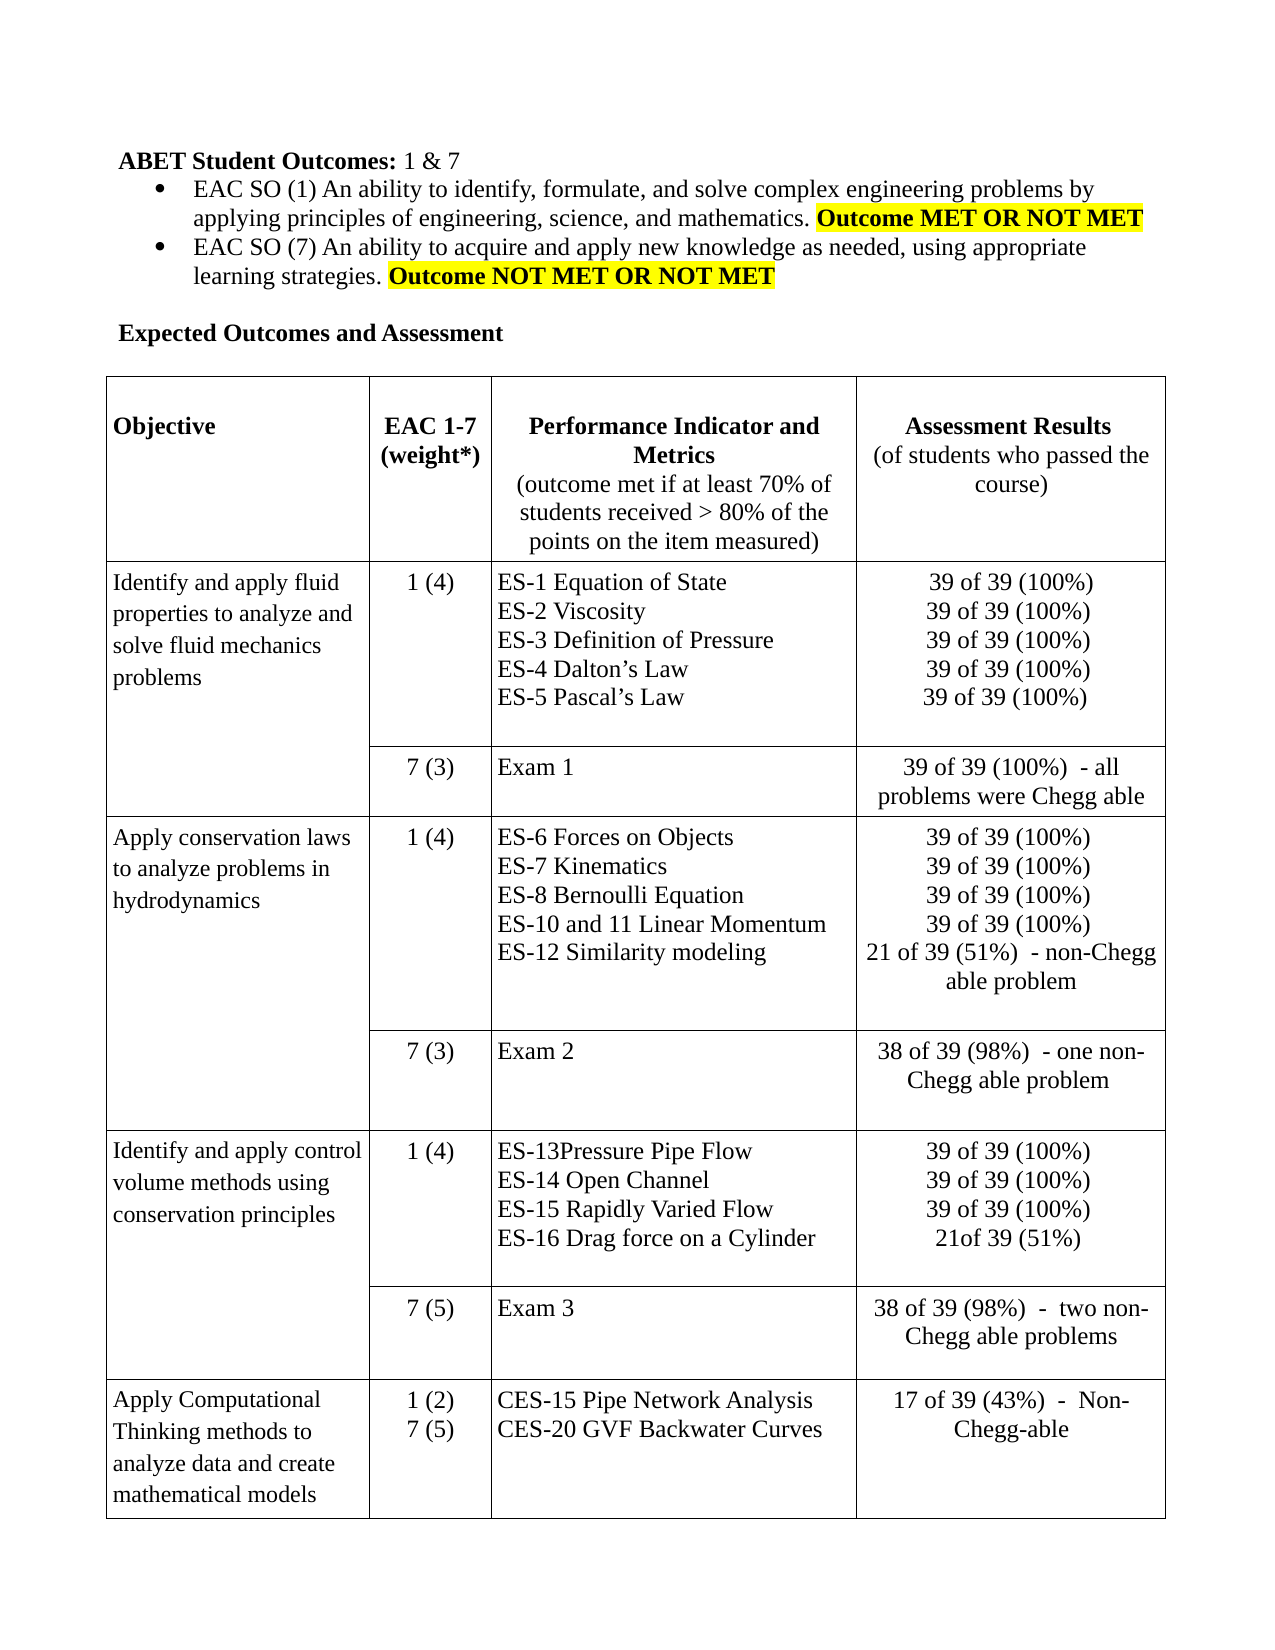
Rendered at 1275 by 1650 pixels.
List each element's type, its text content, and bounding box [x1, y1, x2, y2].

table_cell Identify and apply fluid properties to analyze and solve fluid mechanics problems [107, 562, 369, 816]
table_cell [1166, 561, 1275, 746]
table_cell 1 (4) [370, 817, 491, 1029]
table_cell [1166, 1379, 1275, 1518]
table_cell 1 (2) 7 (5) [370, 1380, 491, 1518]
table_header Assessment Results (of students who passed the course) [857, 377, 1165, 561]
table_cell 39 of 39 (100%) 39 of 39 (100%) 39 of 39 (100%) 39 of 39 (100%) 21 of 39 (51%) - non-Chegg able problem [857, 817, 1165, 1029]
table_cell [1166, 746, 1275, 816]
table_cell Apply conservation laws to analyze problems in hydrodynamics [107, 817, 369, 1130]
table_cell Exam 2 [492, 1031, 856, 1130]
table_header Objective [107, 377, 369, 561]
table_cell Exam 1 [492, 747, 856, 816]
table_cell Exam 3 [492, 1287, 856, 1379]
table_header EAC 1-7 (weight*) [370, 377, 491, 561]
subtitle Expected Outcomes and Assessment [118, 318, 1157, 347]
table_cell ES-13Pressure Pipe Flow ES-14 Open Channel ES-15 Rapidly Varied Flow ES-16 Drag force on a Cylinder [492, 1131, 856, 1286]
table_cell 39 of 39 (100%) 39 of 39 (100%) 39 of 39 (100%) 39 of 39 (100%) 39 of 39 (100%) [857, 562, 1165, 746]
table_header Performance Indicator and Metrics (outcome met if at least 70% of students received > 80% of the points on the item measured) [492, 377, 856, 561]
table_cell ES-6 Forces on Objects ES-7 Kinematics ES-8 Bernoulli Equation ES-10 and 11 Linear Momentum ES-12 Similarity modeling [492, 817, 856, 1029]
table_header [1166, 376, 1275, 561]
table_cell 38 of 39 (98%) - one non-Chegg able problem [857, 1031, 1165, 1130]
table_cell CES-15 Pipe Network Analysis CES-20 GVF Backwater Curves [492, 1380, 856, 1518]
table_cell 38 of 39 (98%) - two non-Chegg able problems [857, 1287, 1165, 1379]
table_cell 39 of 39 (100%) - all problems were Chegg able [857, 747, 1165, 816]
table_cell Apply Computational Thinking methods to analyze data and create mathematical models [107, 1380, 369, 1518]
list EAC SO (1) An ability to identify, formulate, and solve complex engineering problems by applying principles of engineering, science, and mathematics. Outcome MET OR NOT MET [156, 174, 1157, 232]
table_cell [1166, 1286, 1275, 1379]
table_cell 1 (4) [370, 562, 491, 746]
table_cell 7 (3) [370, 747, 491, 816]
table_cell [1166, 816, 1275, 1029]
table_cell Identify and apply control volume methods using conservation principles [107, 1131, 369, 1379]
table_cell 7 (3) [370, 1031, 491, 1130]
table_cell ES-1 Equation of State ES-2 Viscosity ES-3 Definition of Pressure ES-4 Dalton’s Law ES-5 Pascal’s Law [492, 562, 856, 746]
table_cell [1166, 1130, 1275, 1286]
list EAC SO (7) An ability to acquire and apply new knowledge as needed, using appropriate learning strategies. Outcome NOT MET OR NOT MET [156, 232, 1157, 318]
table_cell 17 of 39 (43%) - Non-Chegg-able [857, 1380, 1165, 1518]
table_cell 7 (5) [370, 1287, 491, 1379]
table_cell 39 of 39 (100%) 39 of 39 (100%) 39 of 39 (100%) 21of 39 (51%) [857, 1131, 1165, 1286]
table_cell 1 (4) [370, 1131, 491, 1286]
table_cell [1166, 1030, 1275, 1130]
subtitle ABET Student Outcomes: 1 & 7 [118, 146, 1157, 174]
